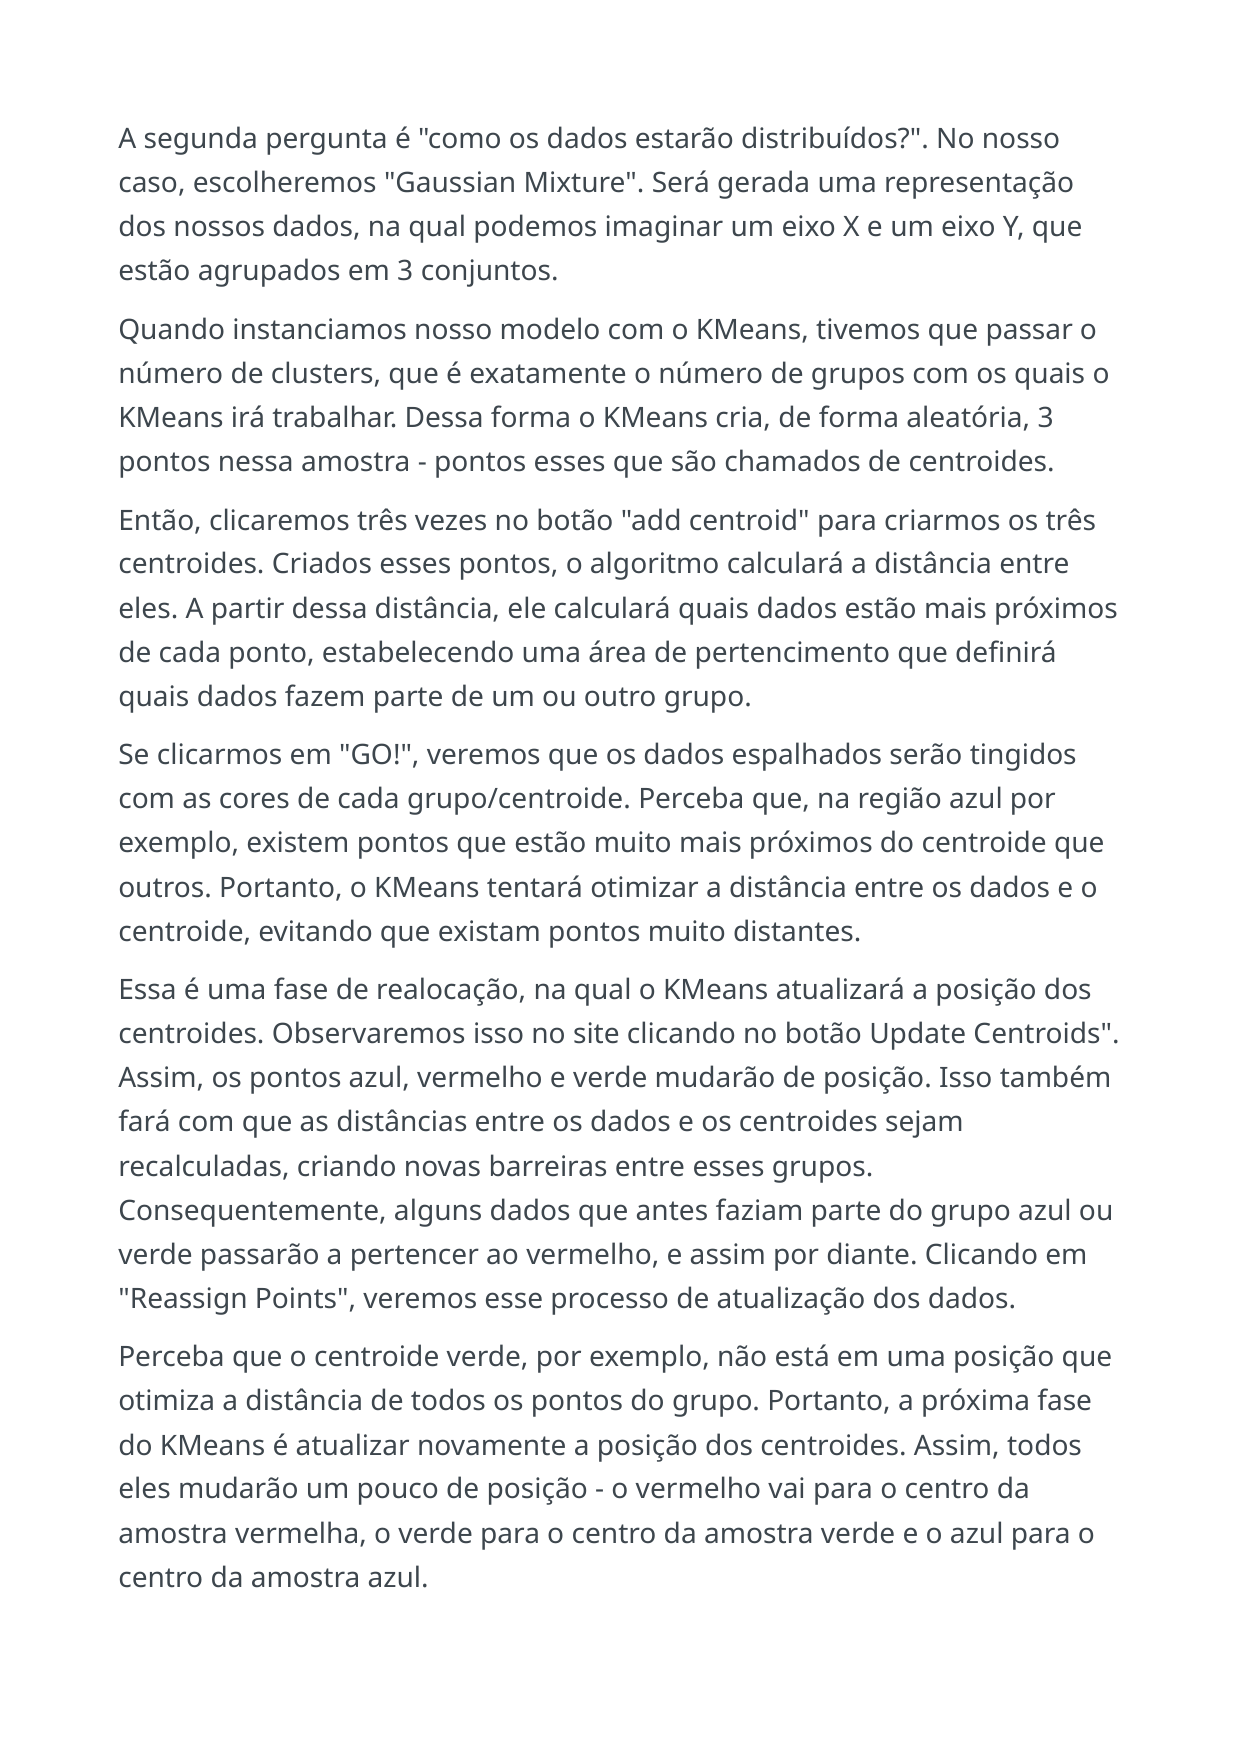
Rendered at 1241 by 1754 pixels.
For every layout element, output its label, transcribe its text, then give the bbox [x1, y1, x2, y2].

text Se clicarmos em "GO!", veremos que os dados espalhados serão tingidos com as cores de cada grupo/centroide. Perceba que, na região azul por exemplo, existem pontos que estão muito mais próximos do centroide que outros. Portanto, o KMeans tentará otimizar a distância entre os dados e o centroide, evitando que existam pontos muito distantes. [118, 735, 1122, 949]
text Quando instanciamos nosso modelo com o KMeans, tivemos que passar o número de clusters, que é exatamente o número de grupos com os quais o KMeans irá trabalhar. Dessa forma o KMeans cria, de forma aleatória, 3 pontos nessa amostra - pontos esses que são chamados de centroides. [118, 309, 1122, 479]
text Perceba que o centroide verde, por exemplo, não está em uma posição que otimiza a distância de todos os pontos do grupo. Portanto, a próxima fase do KMeans é atualizar novamente a posição dos centroides. Assim, todos eles mudarão um pouco de posição - o vermelho vai para o centro da amostra vermelha, o verde para o centro da amostra verde e o azul para o centro da amostra azul. [118, 1337, 1122, 1595]
text Essa é uma fase de realocação, na qual o KMeans atualizará a posição dos centroides. Observaremos isso no site clicando no botão Update Centroids". Assim, os pontos azul, vermelho e verde mudarão de posição. Isso também fará com que as distâncias entre os dados e os centroides sejam recalculadas, criando novas barreiras entre esses grupos. Consequentemente, alguns dados que antes faziam parte do grupo azul ou verde passarão a pertencer ao vermelho, e assim por diante. Clicando em "Reassign Points", veremos esse processo de atualização dos dados. [118, 969, 1122, 1316]
text A segunda pergunta é "como os dados estarão distribuídos?". No nosso caso, escolheremos "Gaussian Mixture". Será gerada uma representação dos nossos dados, na qual podemos imaginar um eixo X e um eixo Y, que estão agrupados em 3 conjuntos. [118, 118, 1122, 289]
text Então, clicaremos três vezes no botão "add centroid" para criarmos os três centroides. Criados esses pontos, o algoritmo calculará a distância entre eles. A partir dessa distância, ele calculará quais dados estão mais próximos de cada ponto, estabelecendo uma área de pertencimento que definirá quais dados fazem parte de um ou outro grupo. [118, 500, 1122, 714]
